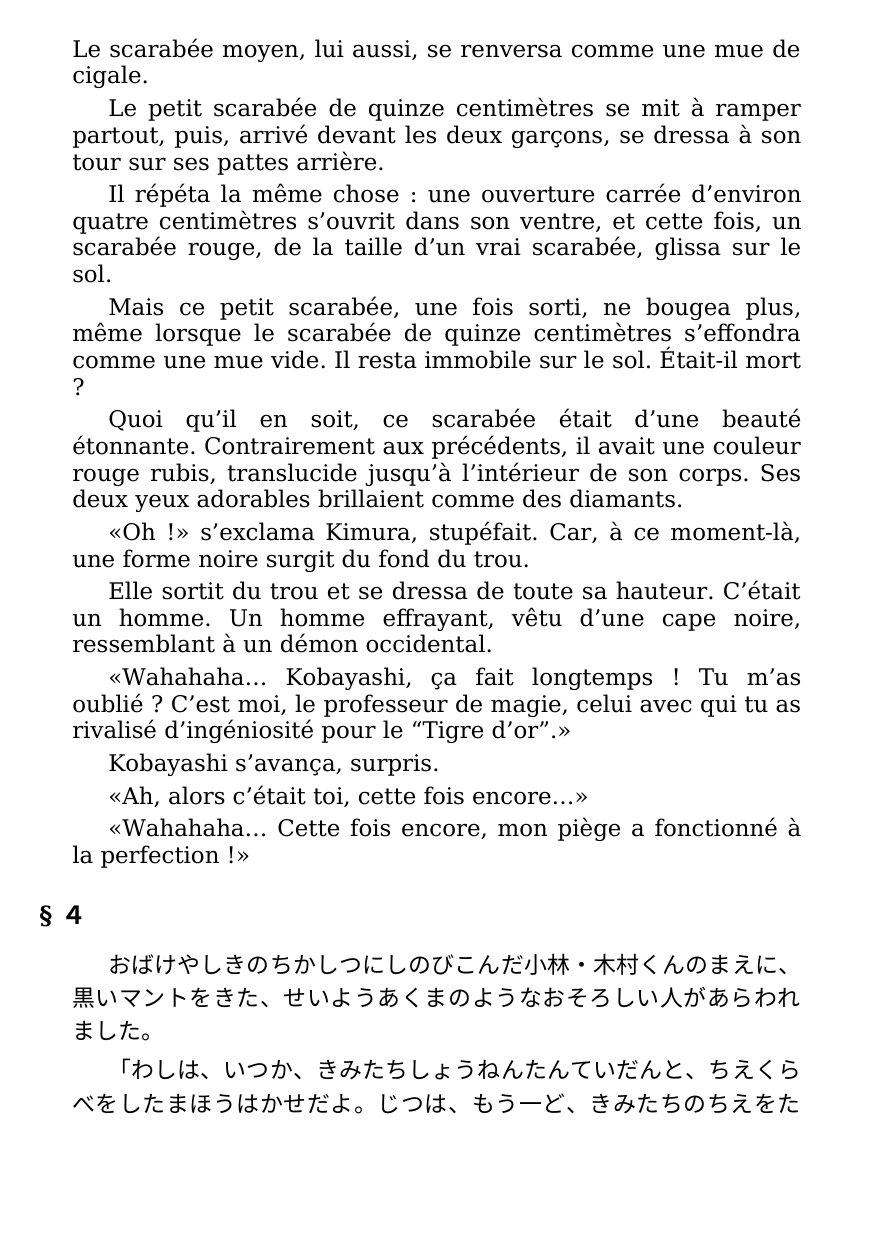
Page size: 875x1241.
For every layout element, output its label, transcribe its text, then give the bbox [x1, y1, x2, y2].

text Le scarabée moyen, lui aussi, se renversa comme une mue de cigale. [72, 36, 802, 89]
text Le petit scarabée de quinze centimètres se mit à ramper partout, puis, arrivé devant les deux garçons, se dressa à son tour sur ses pattes arrière. [72, 95, 802, 175]
text Elle sortit du trou et se dressa de toute sa hauteur. C’était un homme. Un homme effrayant, vêtu d’une cape noire, ressemblant à un démon occidental. [72, 578, 802, 658]
text Mais ce petit scarabée, une fois sorti, ne bougea plus, même lorsque le scarabée de quinze centimètres s’effondra comme une mue vide. Il resta immobile sur le sol. Était-il mort ? [72, 294, 802, 401]
text «Wahahaha… Kobayashi, ça fait longtemps ! Tu m’as oublié ? C’est moi, le professeur de magie, celui avec qui tu as rivalisé d’ingéniosité pour le “Tigre d’or”.» [72, 664, 802, 744]
text «Wahahaha… Cette fois encore, mon piège a fonctionné à la perfection !» [72, 815, 802, 869]
text «Oh !» s’exclama Kimura, stupéfait. Car, à ce moment-là, une forme noire surgit du fond du trou. [72, 519, 802, 572]
text Quoi qu’il en soit, ce scarabée était d’une beauté étonnante. Contrairement aux précédents, il avait une couleur rouge rubis, translucide jusqu’à l’intérieur de son corps. Ses deux yeux adorables brillaient comme des diamants. [72, 406, 802, 513]
subtitle § ４ [36, 892, 838, 935]
text Il répéta la même chose : une ouverture carrée d’environ quatre centimètres s’ouvrit dans son ventre, et cette fois, un scarabée rouge, de la taille d’un vrai scarabée, glissa sur le sol. [72, 181, 802, 288]
text おばけやしきのちかしつにしのびこんだ小林・木村くんのまえに、黒いマントをきた、せいようあくまのようなおそろしい人があらわれました。 [72, 947, 802, 1046]
text 「わしは、いつか、きみたちしょうねんたんていだんと、ちえくらべをしたまほうはかせだよ。じつは、もう一ど、きみたちのちえをた [72, 1052, 802, 1119]
text «Ah, alors c’était toi, cette fois encore…» [72, 783, 802, 809]
text Kobayashi s’avança, surpris. [72, 750, 802, 777]
